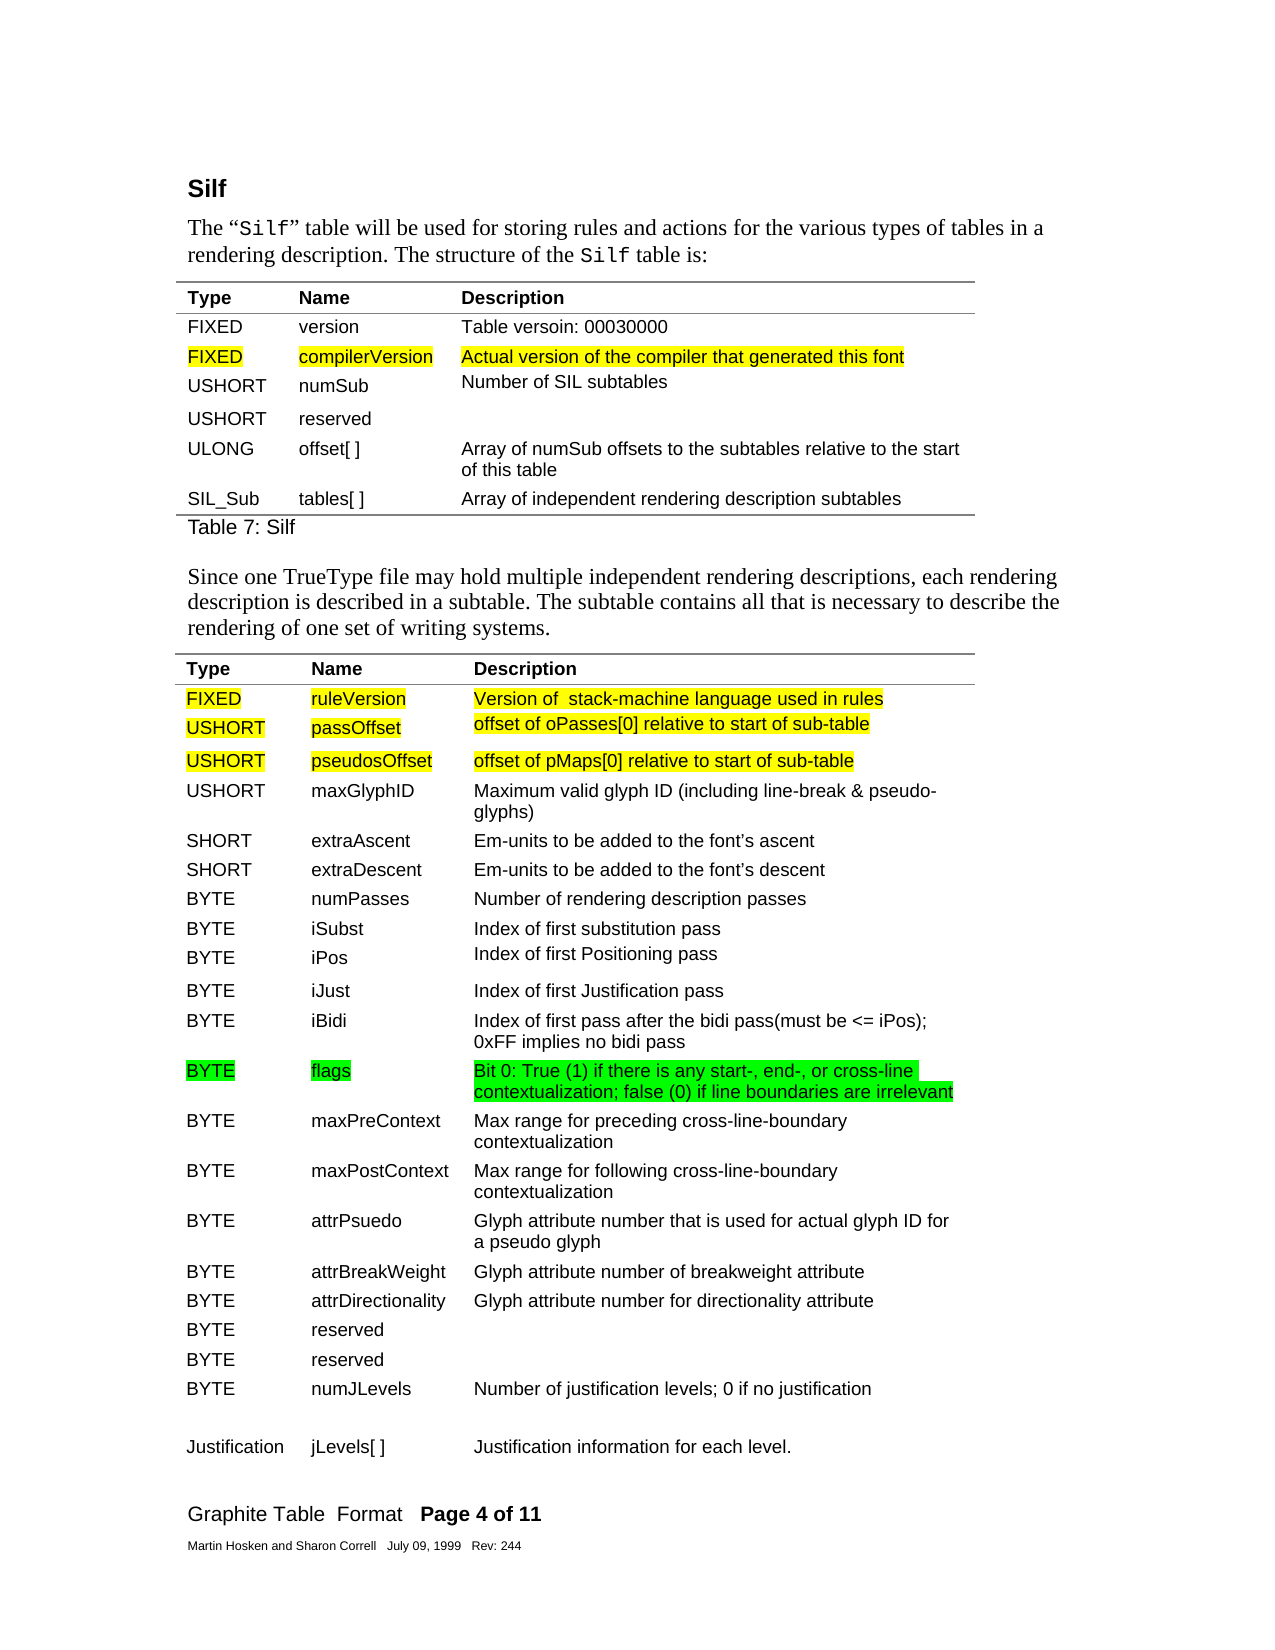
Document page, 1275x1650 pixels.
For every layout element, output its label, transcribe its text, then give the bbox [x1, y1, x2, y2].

table_cell Em-units to be added to the font’s descent [463, 855, 975, 885]
table_cell BYTE [175, 1257, 300, 1286]
table_cell version [288, 314, 450, 342]
subtitle Silf [187, 175, 1087, 203]
table_cell Number of rendering description passes [463, 885, 975, 914]
table_cell Max range for following cross-line-boundary contextualization [463, 1157, 975, 1207]
table_cell attrPsuedo [300, 1207, 462, 1257]
table_cell FIXED [176, 314, 287, 342]
table_cell Max range for preceding cross-line-boundary contextualization [463, 1106, 975, 1157]
text Table 7: Silf [187, 516, 1087, 539]
table_cell BYTE [175, 1056, 300, 1106]
table_cell Version of stack-machine language used in rules [463, 685, 975, 713]
table_cell attrBreakWeight [300, 1257, 462, 1286]
table_cell numSub [288, 371, 450, 405]
table_header Description [463, 655, 975, 684]
table_cell ruleVersion [300, 685, 462, 713]
table_cell Array of numSub offsets to the subtables relative to the start of this table [450, 434, 975, 484]
table_header Name [300, 655, 462, 684]
table_cell USHORT [176, 405, 287, 434]
table_cell Number of SIL subtables [450, 371, 975, 405]
table_cell extraAscent [300, 826, 462, 855]
table_cell BYTE [175, 885, 300, 914]
table_cell USHORT [175, 776, 300, 826]
table_cell FIXED [175, 685, 300, 713]
table_cell ULONG [176, 434, 287, 484]
table_cell [450, 405, 975, 434]
table_cell BYTE [175, 1286, 300, 1316]
table_cell Actual version of the compiler that generated this font [450, 342, 975, 371]
table_cell reserved [300, 1345, 462, 1374]
table_cell Index of first pass after the bidi pass(must be <= iPos); 0xFF implies no bidi pass [463, 1006, 975, 1056]
table_cell SIL_Sub [176, 484, 287, 513]
table_cell compilerVersion [288, 342, 450, 371]
table_cell offset of pMaps[0] relative to start of sub-table [463, 747, 975, 776]
table_header Type [176, 283, 287, 313]
table_cell BYTE [175, 914, 300, 943]
table_cell SHORT [175, 826, 300, 855]
table_cell [463, 1345, 975, 1374]
table_cell Maximum valid glyph ID (including line-break & pseudo-glyphs) [463, 776, 975, 826]
table_cell BYTE [175, 1106, 300, 1157]
table_cell BYTE [175, 1374, 300, 1433]
table_cell Array of independent rendering description subtables [450, 484, 975, 513]
table_cell offset[ ] [288, 434, 450, 484]
table_cell [463, 1316, 975, 1345]
table_cell Glyph attribute number of breakweight attribute [463, 1257, 975, 1286]
table_cell Glyph attribute number for directionality attribute [463, 1286, 975, 1316]
table_cell maxPostContext [300, 1157, 462, 1207]
table_cell Index of first substitution pass [463, 914, 975, 943]
table_cell passOffset [300, 713, 462, 747]
table_cell numPasses [300, 885, 462, 914]
table_cell maxGlyphID [300, 776, 462, 826]
table_cell iPos [300, 943, 462, 977]
table_cell iJust [300, 977, 462, 1006]
table_header Name [288, 283, 450, 313]
table_cell jLevels[ ] [300, 1433, 462, 1462]
table_cell flags [300, 1056, 462, 1106]
table_cell Glyph attribute number that is used for actual glyph ID for a pseudo glyph [463, 1207, 975, 1257]
table_cell FIXED [176, 342, 287, 371]
table_cell Index of first Justification pass [463, 977, 975, 1006]
table_cell Table versoin: 00030000 [450, 314, 975, 342]
table_cell BYTE [175, 1006, 300, 1056]
table_cell BYTE [175, 1157, 300, 1207]
text Since one TrueType file may hold multiple independent rendering descriptions, each rendering description is described in a subtable. The subtable contains all that is necessary to describe the rendering of one set of writing systems. [187, 564, 1087, 640]
table_cell iSubst [300, 914, 462, 943]
table_cell USHORT [176, 371, 287, 405]
table_cell USHORT [175, 747, 300, 776]
table_cell BYTE [175, 1345, 300, 1374]
table_cell SHORT [175, 855, 300, 885]
table_cell BYTE [175, 943, 300, 977]
table_cell BYTE [175, 1316, 300, 1345]
table_cell reserved [300, 1316, 462, 1345]
table_cell Justification information for each level. [463, 1433, 975, 1462]
table_cell BYTE [175, 1207, 300, 1257]
table_cell Index of first Positioning pass [463, 943, 975, 977]
table_header Type [175, 655, 300, 684]
table_cell attrDirectionality [300, 1286, 462, 1316]
table_cell USHORT [175, 713, 300, 747]
table_cell Em-units to be added to the font’s ascent [463, 826, 975, 855]
table_cell reserved [288, 405, 450, 434]
text The “Silf” table will be used for storing rules and actions for the various types of tables in a rendering description. The structure of the Silf table is: [187, 215, 1087, 269]
table_cell Justification- [175, 1433, 300, 1462]
table_header Description [450, 283, 975, 313]
table_cell extraDescent [300, 855, 462, 885]
table_cell BYTE [175, 977, 300, 1006]
table_cell offset of oPasses[0] relative to start of sub-table [463, 713, 975, 747]
table_cell Bit 0: True (1) if there is any start-, end-, or cross-line contextualization; false (0) if line boundaries are irrelevant [463, 1056, 975, 1106]
table_cell maxPreContext [300, 1106, 462, 1157]
table_cell iBidi [300, 1006, 462, 1056]
table_cell Number of justification levels; 0 if no justification [463, 1374, 975, 1433]
table_cell pseudosOffset [300, 747, 462, 776]
table_cell tables[ ] [288, 484, 450, 513]
table_cell numJLevels [300, 1374, 462, 1433]
